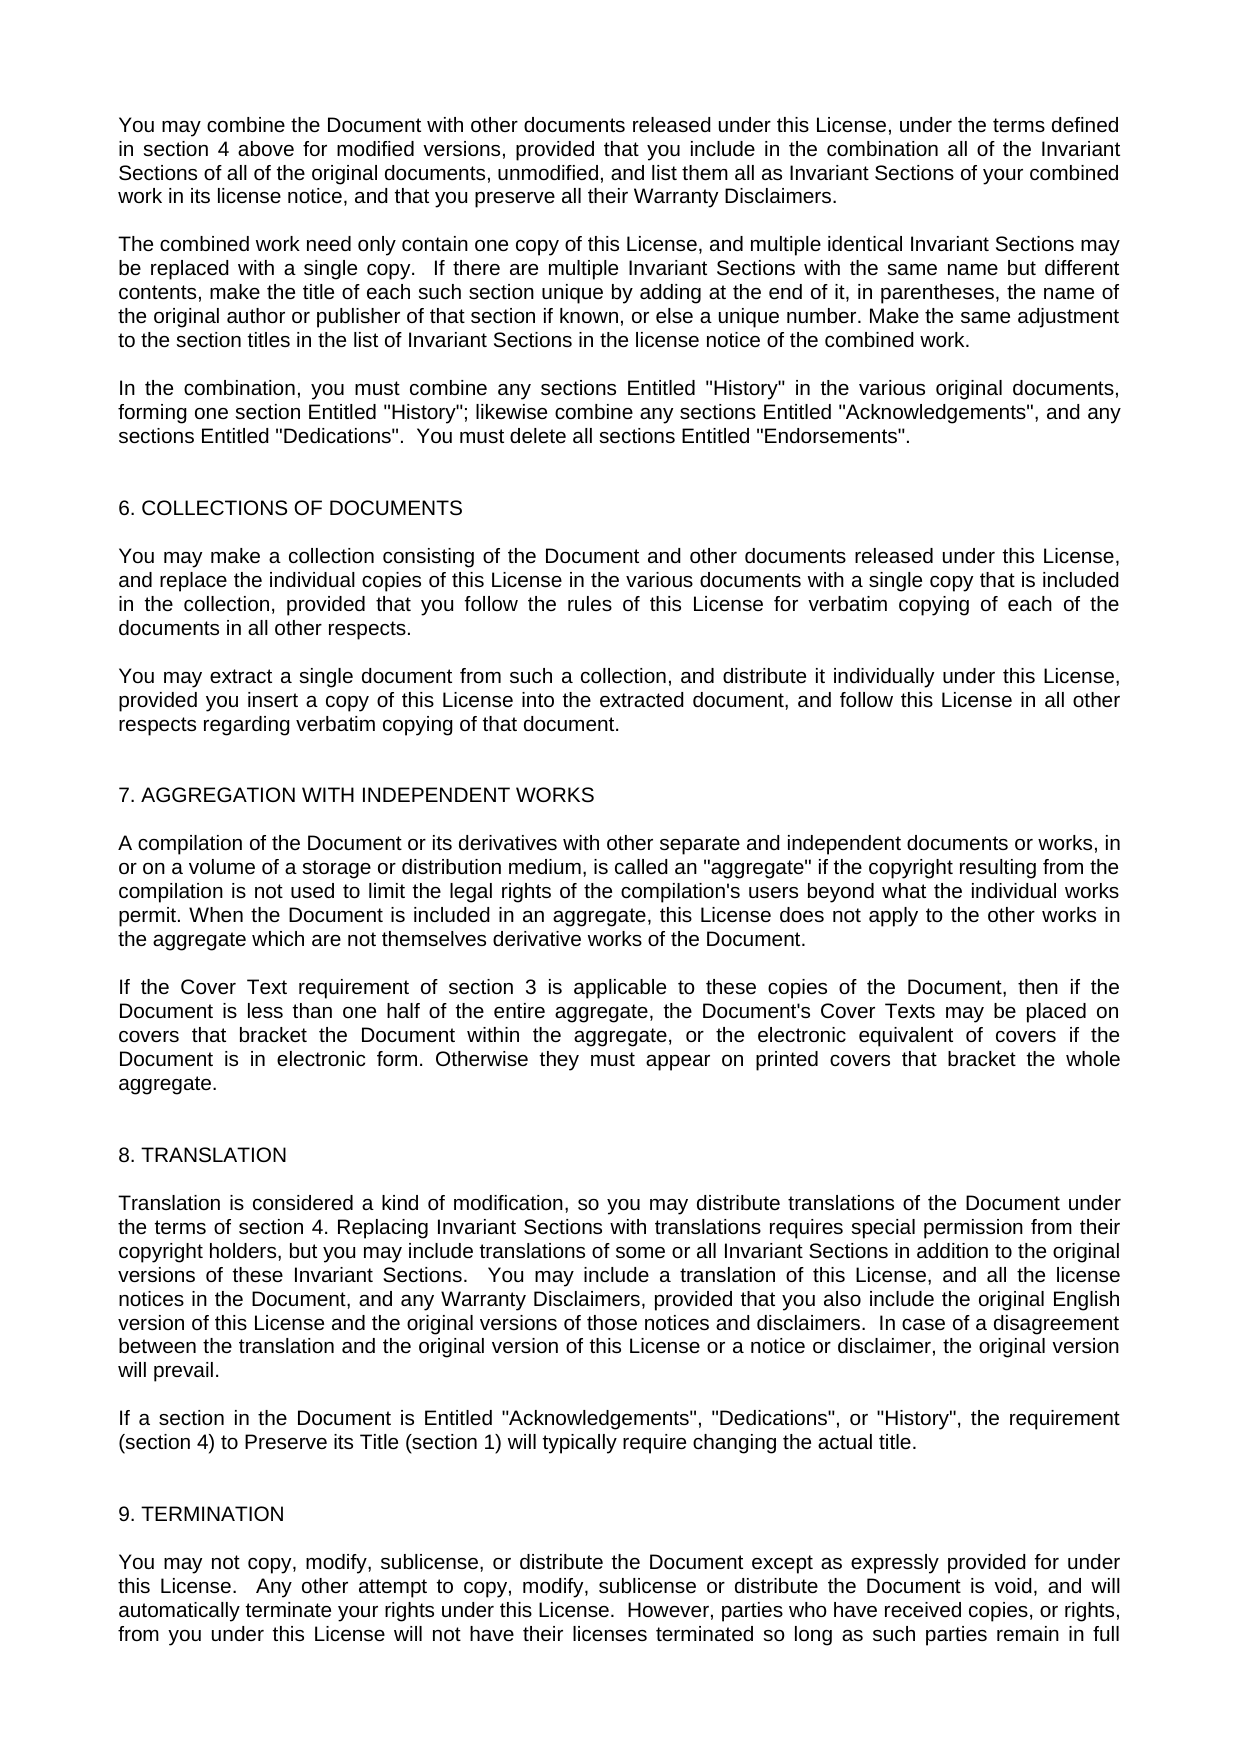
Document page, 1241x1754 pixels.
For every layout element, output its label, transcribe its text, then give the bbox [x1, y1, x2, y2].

text You may extract a single document from such a collection, and distribute it individually under this License, provided you insert a copy of this License into the extracted document, and follow this License in all other respects regarding verbatim copying of that document. [118, 663, 1122, 735]
text If a section in the Document is Entitled "Acknowledgements", "Dedications", or "History", the requirement (section 4) to Preserve its Title (section 1) will typically require changing the actual title. [118, 1406, 1122, 1454]
text 6. COLLECTIONS OF DOCUMENTS [118, 496, 1122, 520]
text The combined work need only contain one copy of this License, and multiple identical Invariant Sections may be replaced with a single copy. If there are multiple Invariant Sections with the same name but different contents, make the title of each such section unique by adding at the end of it, in parentheses, the name of the original author or publisher of that section if known, or else a unique number. Make the same adjustment to the section titles in the list of Invariant Sections in the license notice of the combined work. [118, 232, 1122, 352]
text A compilation of the Document or its derivatives with other separate and independent documents or works, in or on a volume of a storage or distribution medium, is called an "aggregate" if the copyright resulting from the compilation is not used to limit the legal rights of the compilation's users beyond what the individual works permit. When the Document is included in an aggregate, this License does not apply to the other works in the aggregate which are not themselves derivative works of the Document. [118, 831, 1122, 951]
text 9. TERMINATION [118, 1502, 1122, 1526]
text 8. TRANSLATION [118, 1143, 1122, 1167]
text You may make a collection consisting of the Document and other documents released under this License, and replace the individual copies of this License in the various documents with a single copy that is included in the collection, provided that you follow the rules of this License for verbatim copying of each of the documents in all other respects. [118, 544, 1122, 639]
text 7. AGGREGATION WITH INDEPENDENT WORKS [118, 783, 1122, 807]
text In the combination, you must combine any sections Entitled "History" in the various original documents, forming one section Entitled "History"; likewise combine any sections Entitled "Acknowledgements", and any sections Entitled "Dedications". You must delete all sections Entitled "Endorsements". [118, 376, 1122, 448]
text Translation is considered a kind of modification, so you may distribute translations of the Document under the terms of section 4. Replacing Invariant Sections with translations requires special permission from their copyright holders, but you may include translations of some or all Invariant Sections in addition to the original versions of these Invariant Sections. You may include a translation of this License, and all the license notices in the Document, and any Warranty Disclaimers, provided that you also include the original English version of this License and the original versions of those notices and disclaimers. In case of a disagreement between the translation and the original version of this License or a notice or disclaimer, the original version will prevail. [118, 1191, 1122, 1382]
text If the Cover Text requirement of section 3 is applicable to these copies of the Document, then if the Document is less than one half of the entire aggregate, the Document's Cover Texts may be placed on covers that bracket the Document within the aggregate, or the electronic equivalent of covers if the Document is in electronic form. Otherwise they must appear on printed covers that bracket the whole aggregate. [118, 975, 1122, 1095]
text You may not copy, modify, sublicense, or distribute the Document except as expressly provided for under this License. Any other attempt to copy, modify, sublicense or distribute the Document is void, and will automatically terminate your rights under this License. However, parties who have received copies, or rights, from you under this License will not have their licenses terminated so long as such parties remain in full [118, 1550, 1122, 1646]
text You may combine the Document with other documents released under this License, under the terms defined in section 4 above for modified versions, provided that you include in the combination all of the Invariant Sections of all of the original documents, unmodified, and list them all as Invariant Sections of your combined work in its license notice, and that you preserve all their Warranty Disclaimers. [118, 112, 1122, 208]
